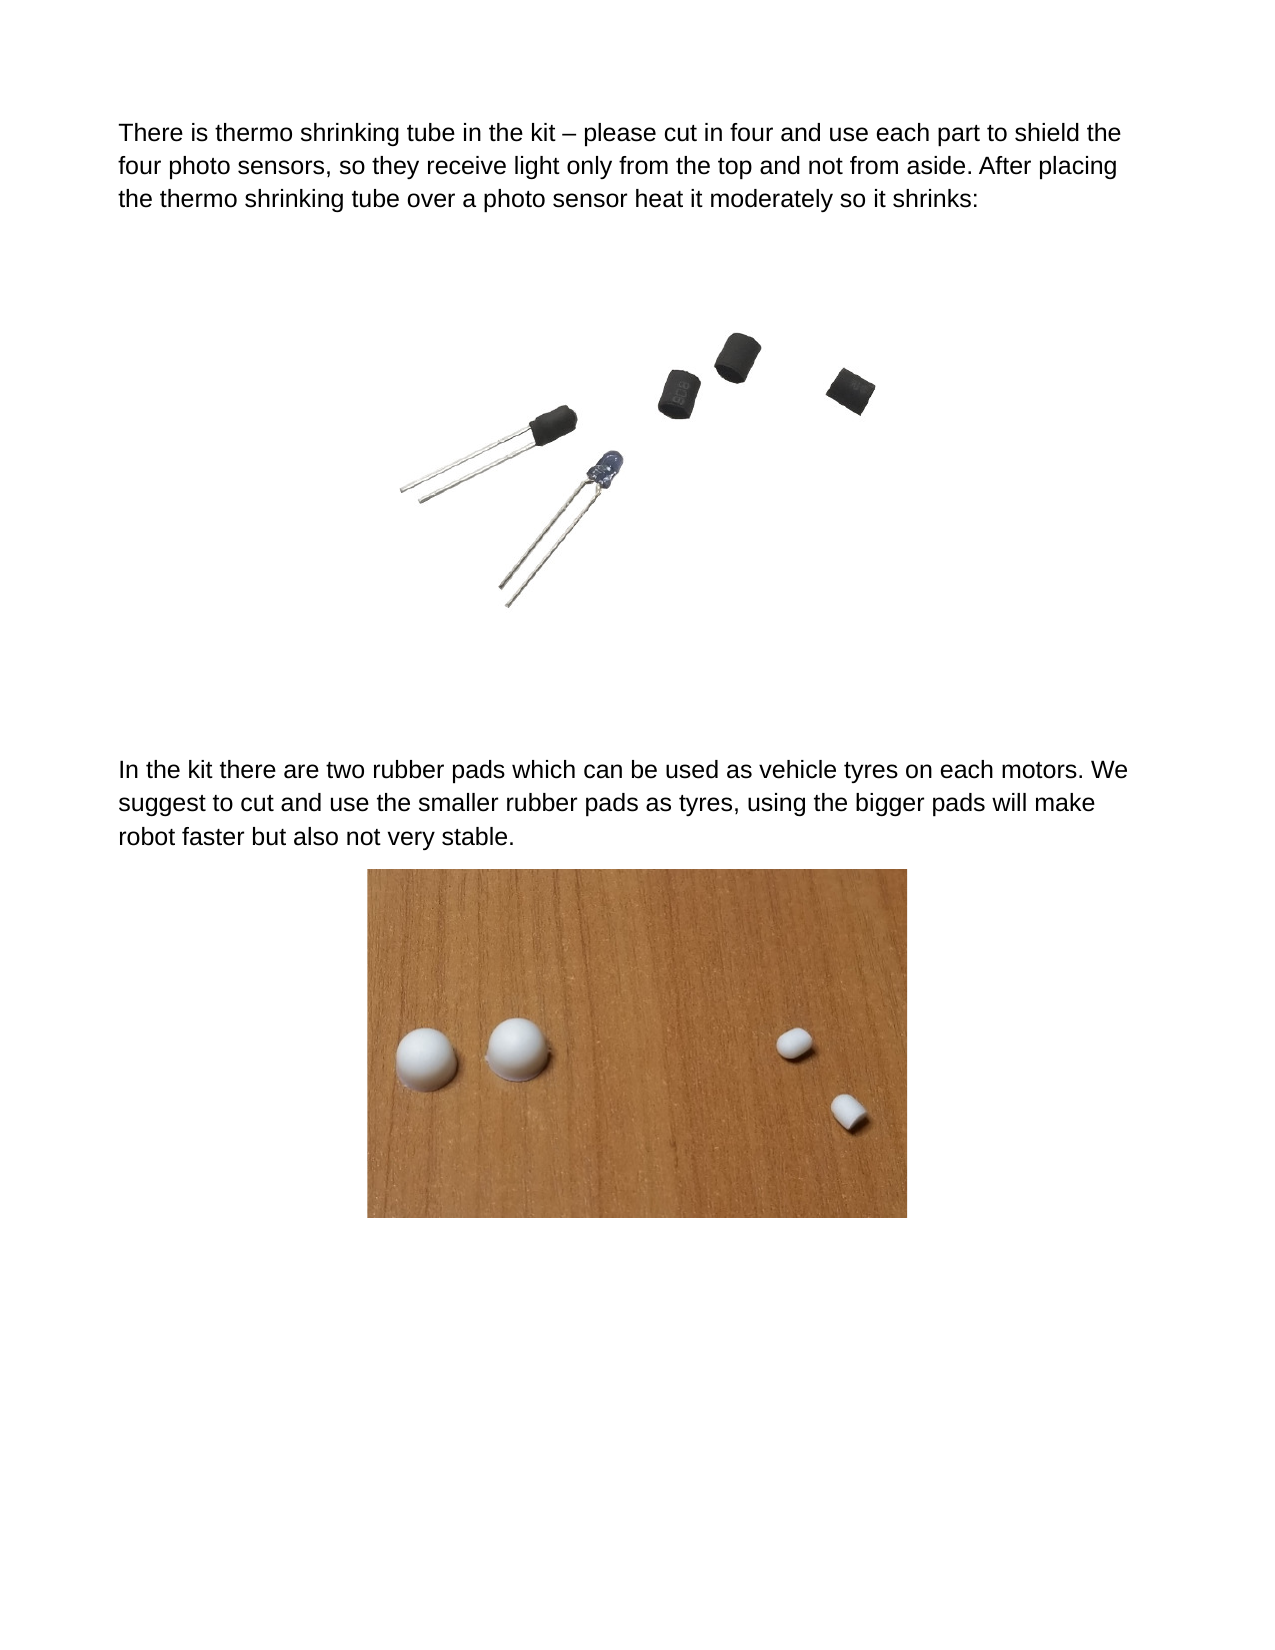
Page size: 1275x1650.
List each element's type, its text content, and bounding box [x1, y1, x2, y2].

text There is thermo shrinking tube in the kit – please cut in four and use each part to shield the four photo sensors, so they receive light only from the top and not from aside. After placing the thermo shrinking tube over a photo sensor heat it moderately so it shrinks: [118, 118, 1157, 213]
text In the kit there are two rubber pads which can be used as vehicle tyres on each motors. We suggest to cut and use the smaller rubber pads as tyres, using the bigger pads will make robot faster but also not very stable. [118, 755, 1157, 850]
picture [399, 231, 876, 708]
picture [367, 869, 908, 1218]
